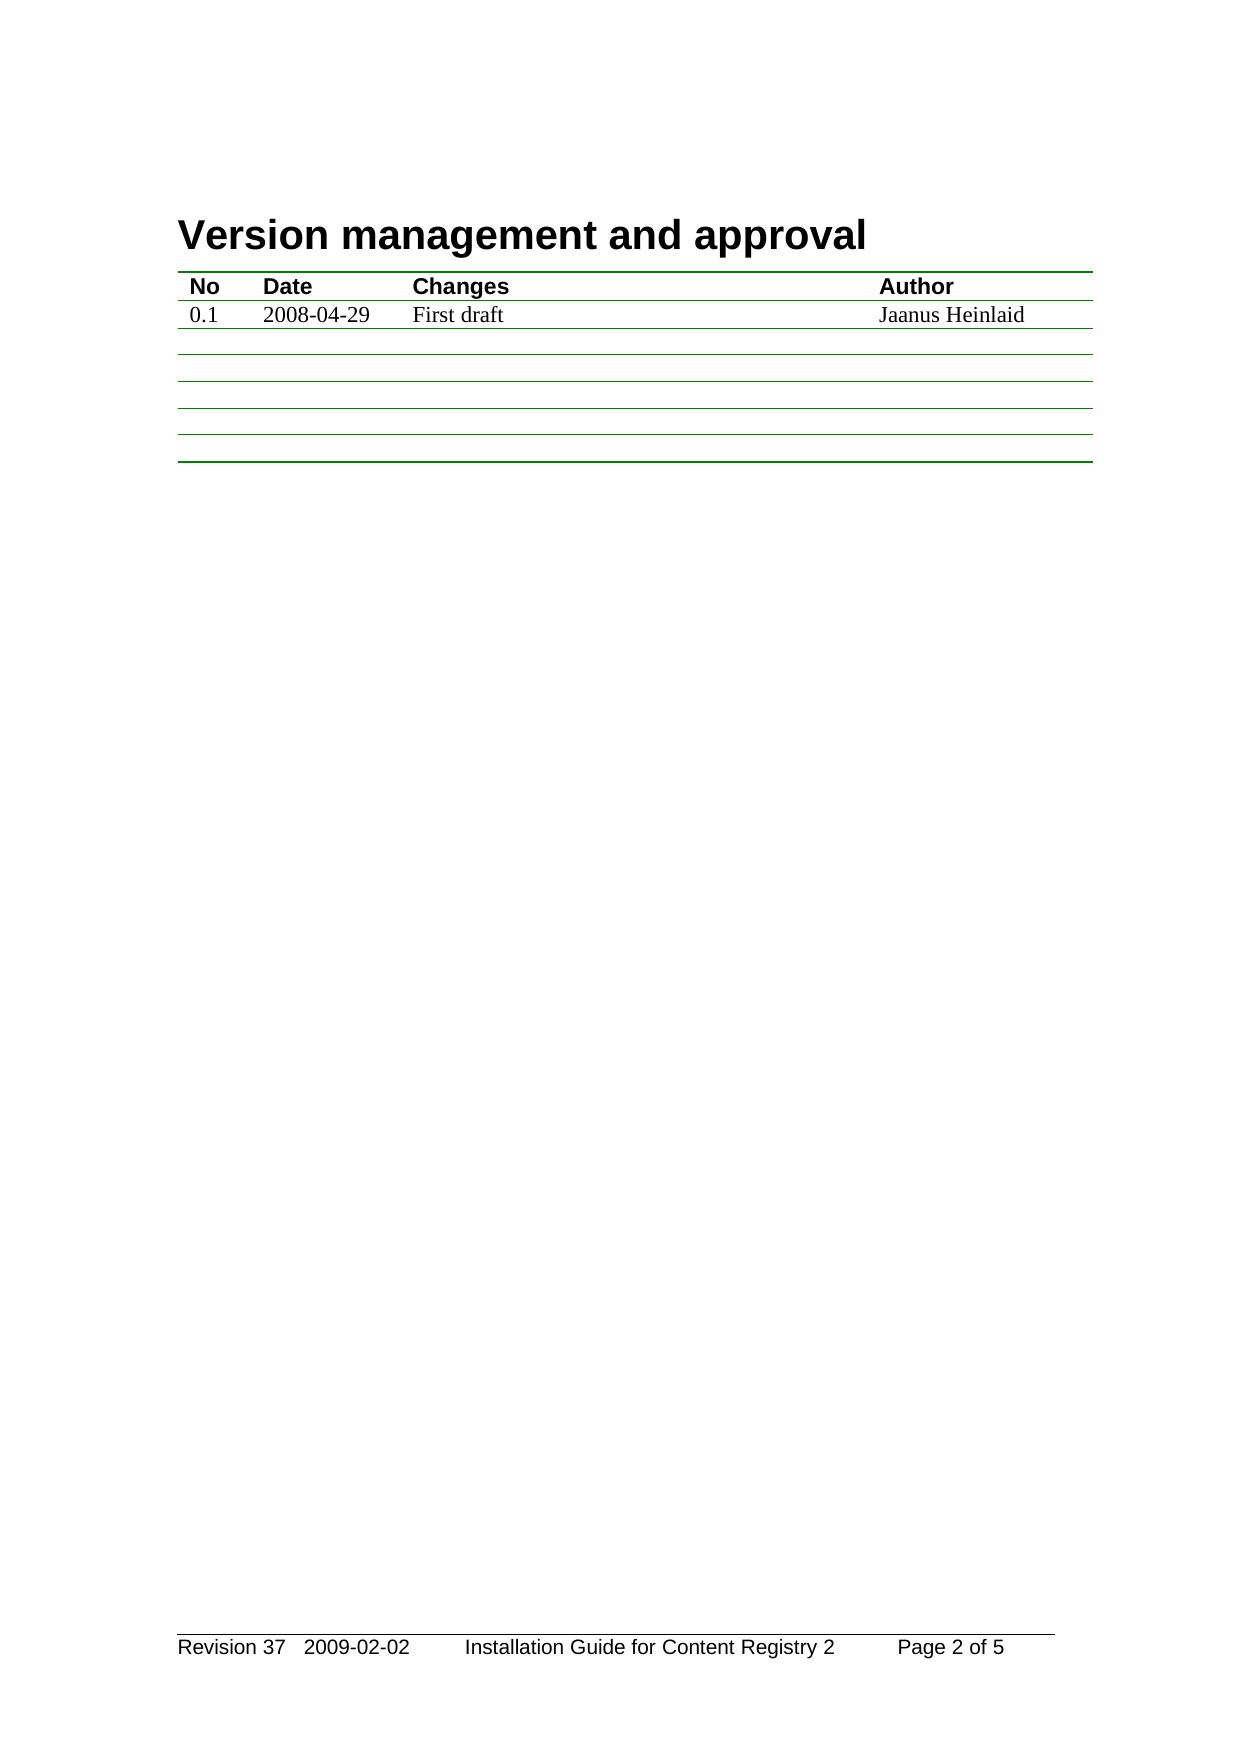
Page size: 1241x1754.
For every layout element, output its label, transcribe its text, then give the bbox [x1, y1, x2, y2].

table_cell [868, 329, 1093, 354]
table_cell Jaanus Heinlaid [868, 301, 1093, 327]
table_cell [252, 382, 401, 407]
table_header Date [252, 273, 401, 300]
table_cell [178, 409, 252, 434]
table_cell [178, 382, 252, 407]
table_cell [178, 355, 252, 381]
table_cell [868, 409, 1093, 434]
table_cell [401, 409, 868, 434]
table_cell [401, 355, 868, 381]
table_cell [178, 329, 252, 354]
table_header Author [868, 273, 1093, 300]
table_cell [252, 409, 401, 434]
table_cell [401, 435, 868, 461]
table_header No [178, 273, 252, 300]
table_cell [401, 329, 868, 354]
table_cell [868, 382, 1093, 407]
table_cell [868, 435, 1093, 461]
subtitle Version management and approval [177, 210, 1092, 258]
table_cell [252, 435, 401, 461]
table_cell [252, 355, 401, 381]
table_cell [868, 355, 1093, 381]
table_cell [252, 329, 401, 354]
table_header Changes [401, 273, 868, 300]
table_cell [401, 382, 868, 407]
table_cell 0.1 [178, 301, 252, 327]
table_cell 2008-04-29 [252, 301, 401, 327]
table_cell [178, 435, 252, 461]
table_cell First draft [401, 301, 868, 327]
